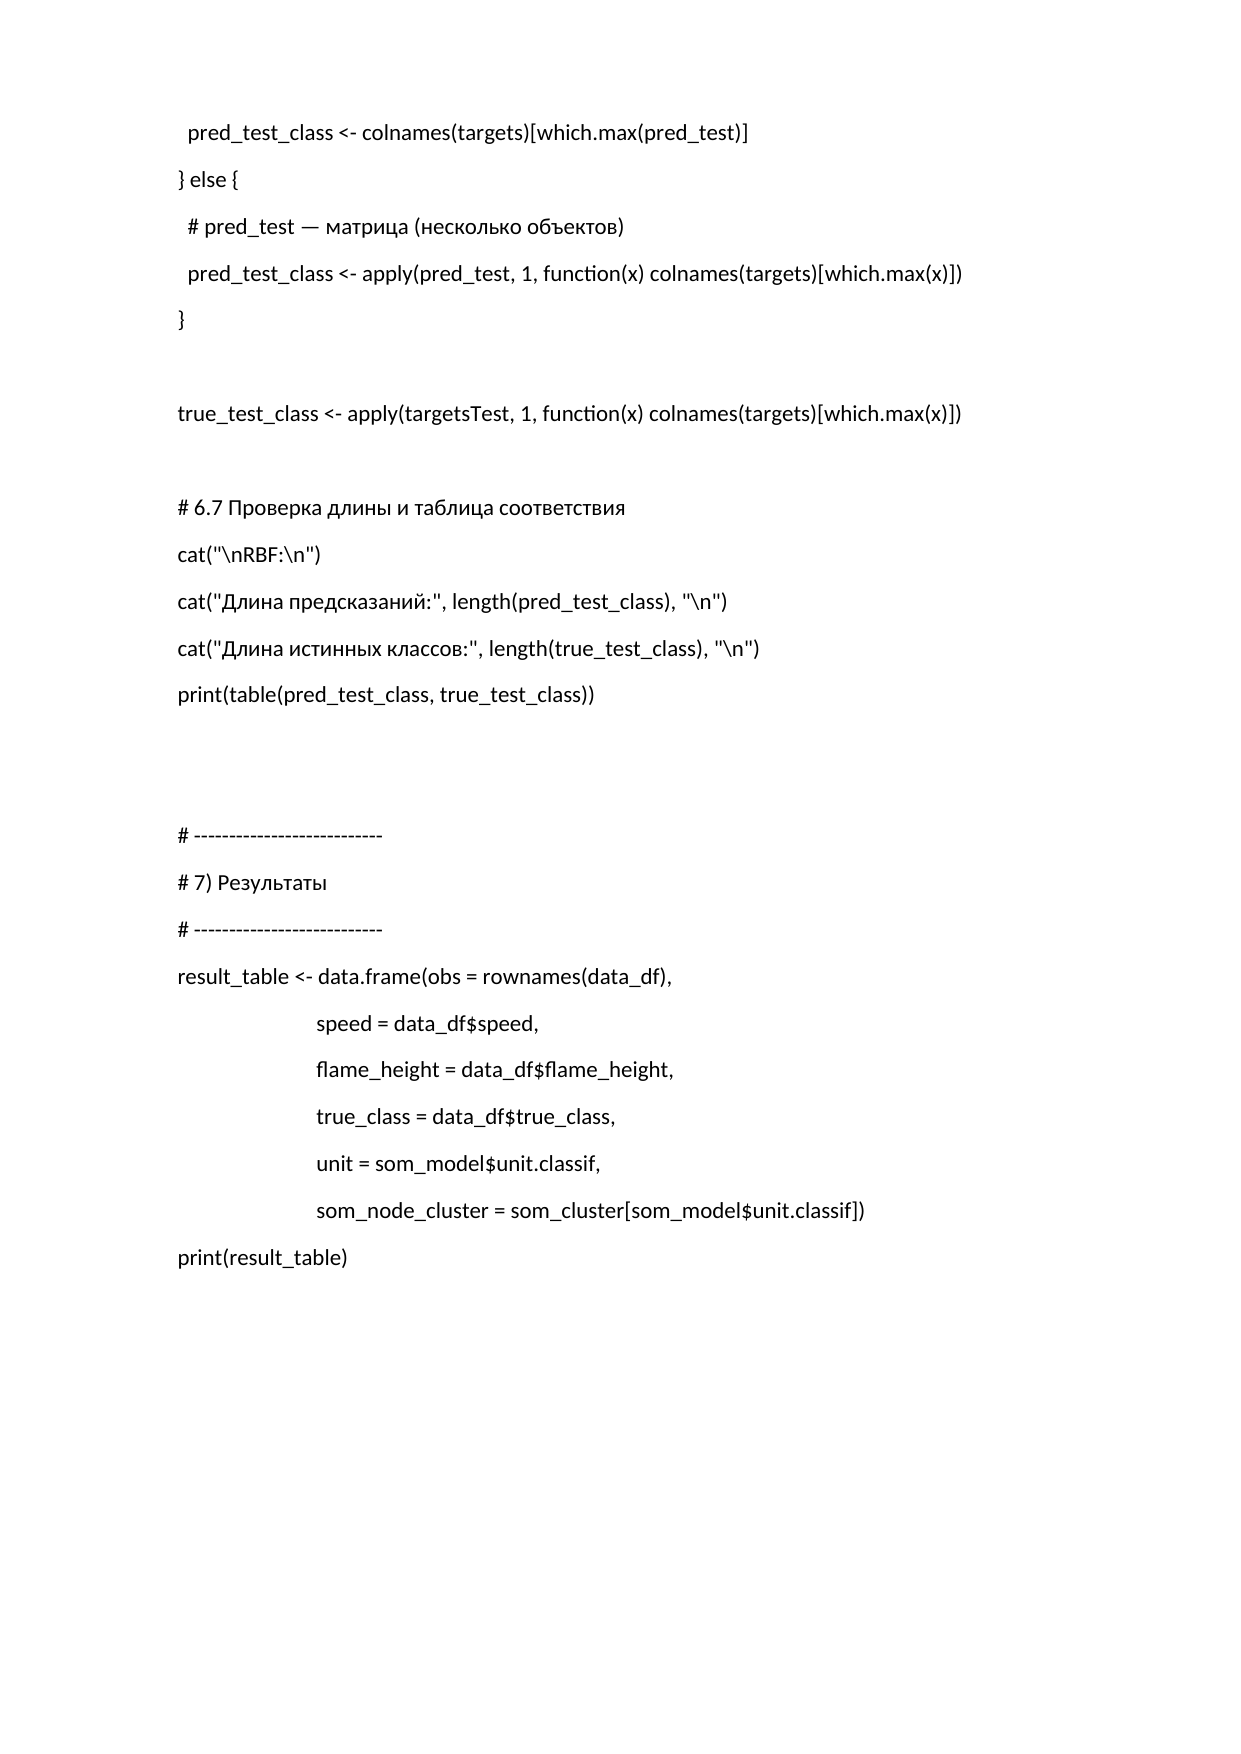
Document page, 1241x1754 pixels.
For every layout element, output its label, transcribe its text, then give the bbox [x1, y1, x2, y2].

text # pred_test — матрица (несколько объектов) [177, 212, 1152, 240]
text cat("Длина истинных классов:", length(true_test_class), "\n") [177, 634, 1152, 662]
text pred_test_class <- apply(pred_test, 1, function(x) colnames(targets)[which.max(x)]) [177, 259, 1152, 287]
text speed = data_df$speed, [177, 1009, 1152, 1037]
text true_test_class <- apply(targetsTest, 1, function(x) colnames(targets)[which.max(x)]) [177, 399, 1152, 427]
text cat("Длина предсказаний:", length(pred_test_class), "\n") [177, 587, 1152, 615]
text } [177, 306, 1152, 334]
text pred_test_class <- colnames(targets)[which.max(pred_test)] [177, 118, 1152, 146]
text unit = som_model$unit.classif, [177, 1149, 1152, 1177]
text true_class = data_df$true_class, [177, 1102, 1152, 1131]
text print(result_table) [177, 1243, 1152, 1271]
text # 7) Результаты [177, 868, 1152, 896]
text # 6.7 Проверка длины и таблица соответствия [177, 493, 1152, 521]
text flame_height = data_df$flame_height, [177, 1056, 1152, 1084]
text print(table(pred_test_class, true_test_class)) [177, 681, 1152, 709]
text # --------------------------- [177, 915, 1152, 943]
text som_node_cluster = som_cluster[som_model$unit.classif]) [177, 1196, 1152, 1224]
text cat("\nRBF:\n") [177, 540, 1152, 568]
text result_table <- data.frame(obs = rownames(data_df), [177, 962, 1152, 990]
text } else { [177, 165, 1152, 193]
text # --------------------------- [177, 821, 1152, 849]
